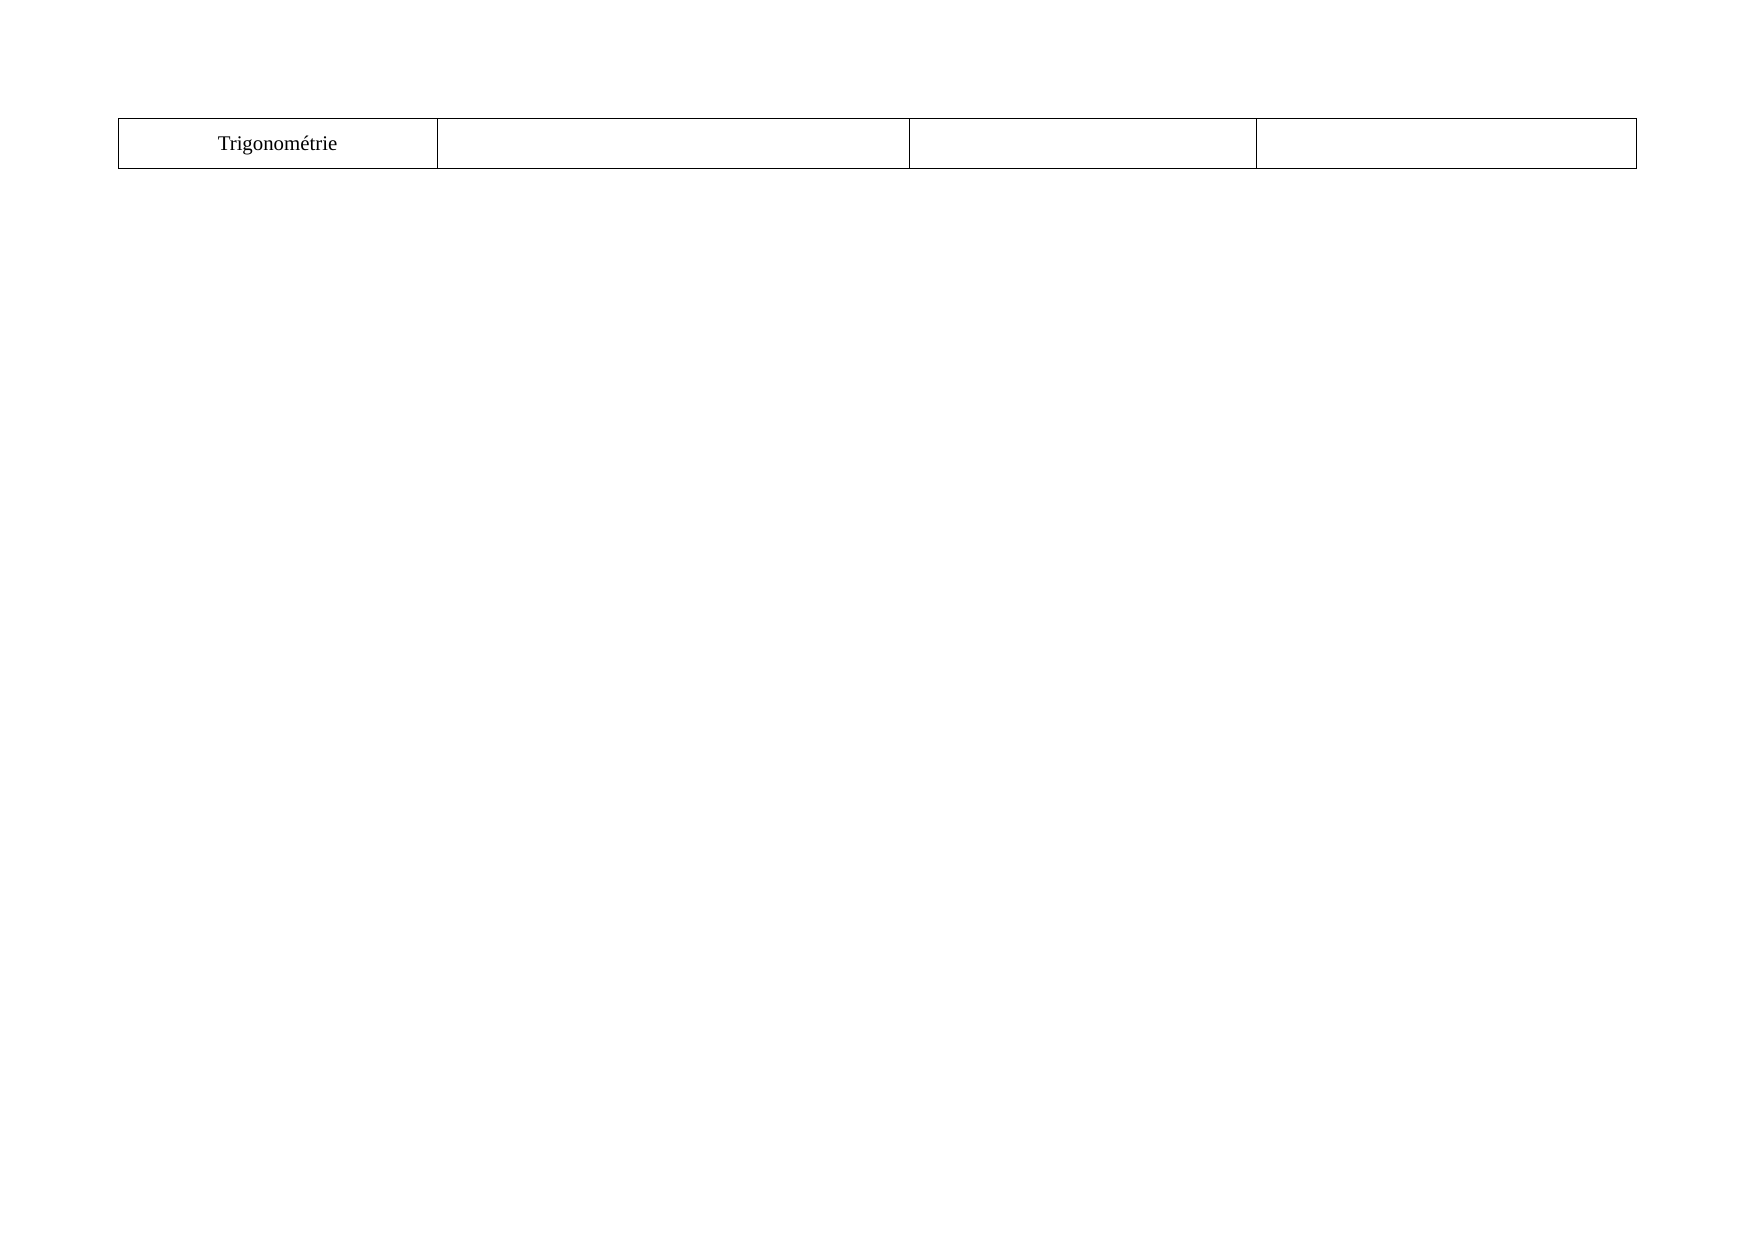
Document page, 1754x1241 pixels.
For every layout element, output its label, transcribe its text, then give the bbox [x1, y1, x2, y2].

table_cell [1257, 119, 1636, 168]
table_cell [438, 119, 909, 168]
table_cell [910, 119, 1256, 168]
table_cell Trigonométrie [119, 119, 437, 168]
